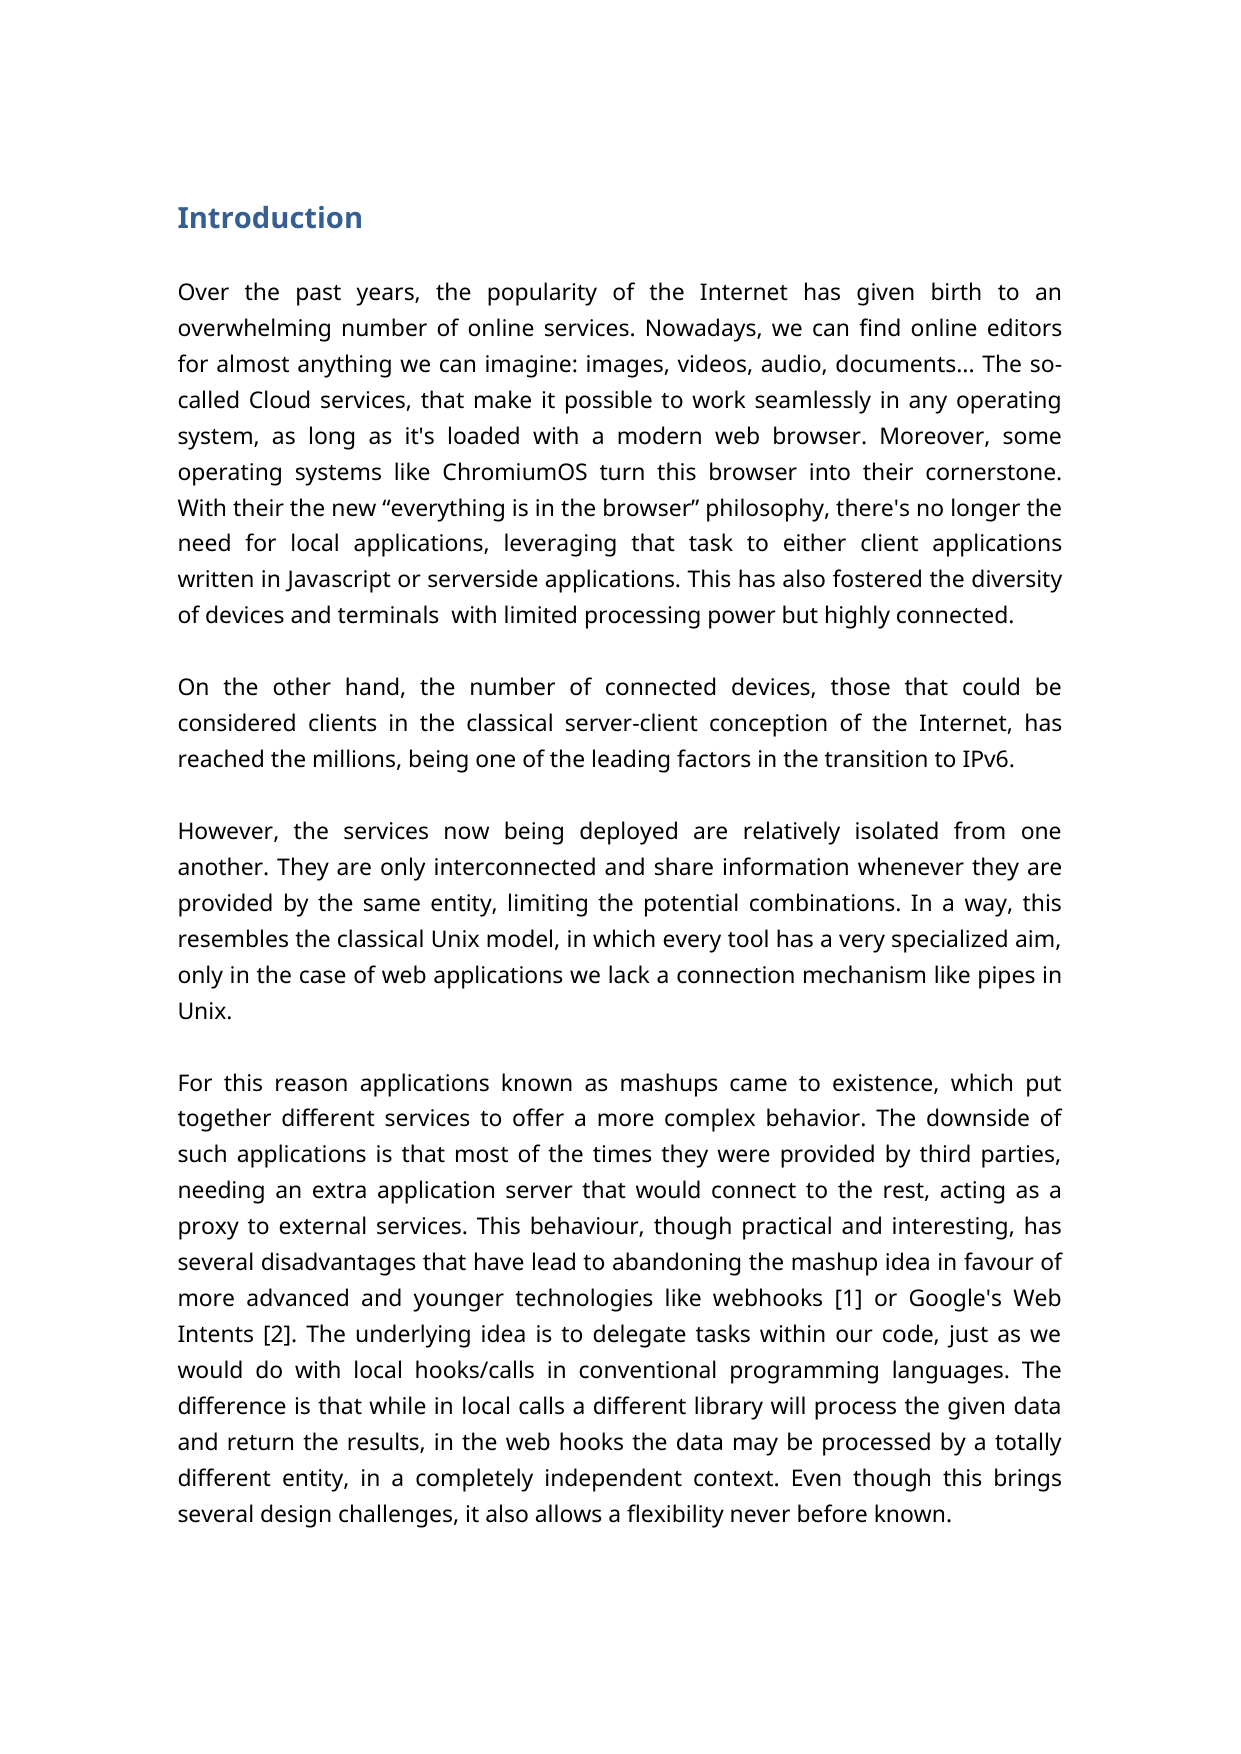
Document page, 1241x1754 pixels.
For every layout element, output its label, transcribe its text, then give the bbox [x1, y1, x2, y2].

text On the other hand, the number of connected devices, those that could be considered clients in the classical server-client conception of the Internet, has reached the millions, being one of the leading factors in the transition to IPv6. [177, 671, 1063, 774]
subtitle Introduction [177, 198, 1063, 237]
text However, the services now being deployed are relatively isolated from one another. They are only interconnected and share information whenever they are provided by the same entity, limiting the potential combinations. In a way, this resembles the classical Unix model, in which every tool has a very specialized aim, only in the case of web applications we lack a connection mechanism like pipes in Unix. [177, 815, 1063, 1026]
text Over the past years, the popularity of the Internet has given birth to an overwhelming number of online services. Nowadays, we can find online editors for almost anything we can imagine: images, videos, audio, documents... The so-called Cloud services, that make it possible to work seamlessly in any operating system, as long as it's loaded with a modern web browser. Moreover, some operating systems like ChromiumOS turn this browser into their cornerstone. With their the new “everything is in the browser” philosophy, there's no longer the need for local applications, leveraging that task to either client applications written in Javascript or serverside applications. This has also fostered the diversity of devices and terminals with limited processing power but highly connected. [177, 276, 1063, 631]
text For this reason applications known as mashups came to existence, which put together different services to offer a more complex behavior. The downside of such applications is that most of the times they were provided by third parties, needing an extra application server that would connect to the rest, acting as a proxy to external services. This behaviour, though practical and interesting, has several disadvantages that have lead to abandoning the mashup idea in favour of more advanced and younger technologies like webhooks [1] or Google's Web Intents [2]. The underlying idea is to delegate tasks within our code, just as we would do with local hooks/calls in conventional programming languages. The difference is that while in local calls a different library will process the given data and return the results, in the web hooks the data may be processed by a totally different entity, in a completely independent context. Even though this brings several design challenges, it also allows a flexibility never before known. [177, 1066, 1063, 1529]
